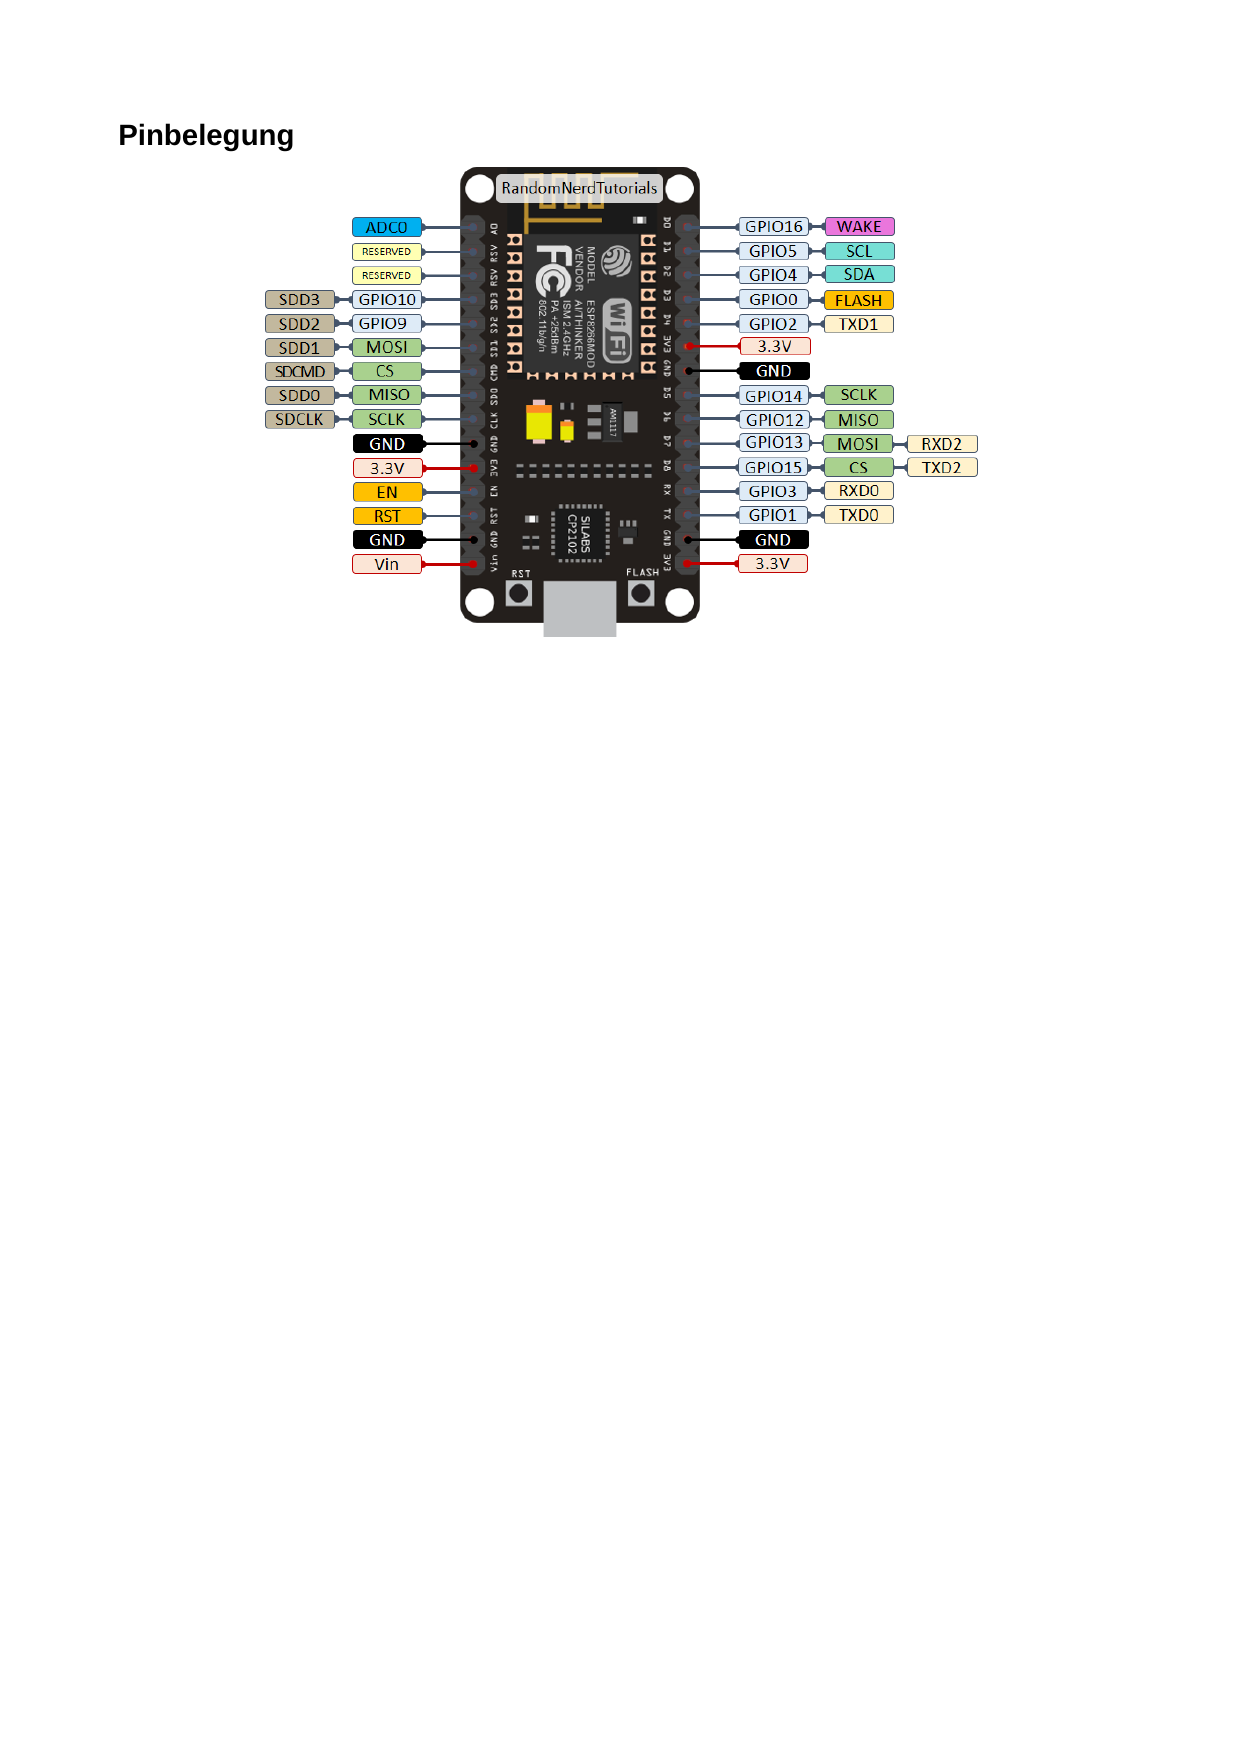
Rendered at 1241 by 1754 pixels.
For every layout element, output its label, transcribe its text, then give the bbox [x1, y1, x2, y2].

subtitle Pinbelegung [118, 118, 1122, 152]
picture [261, 164, 979, 641]
